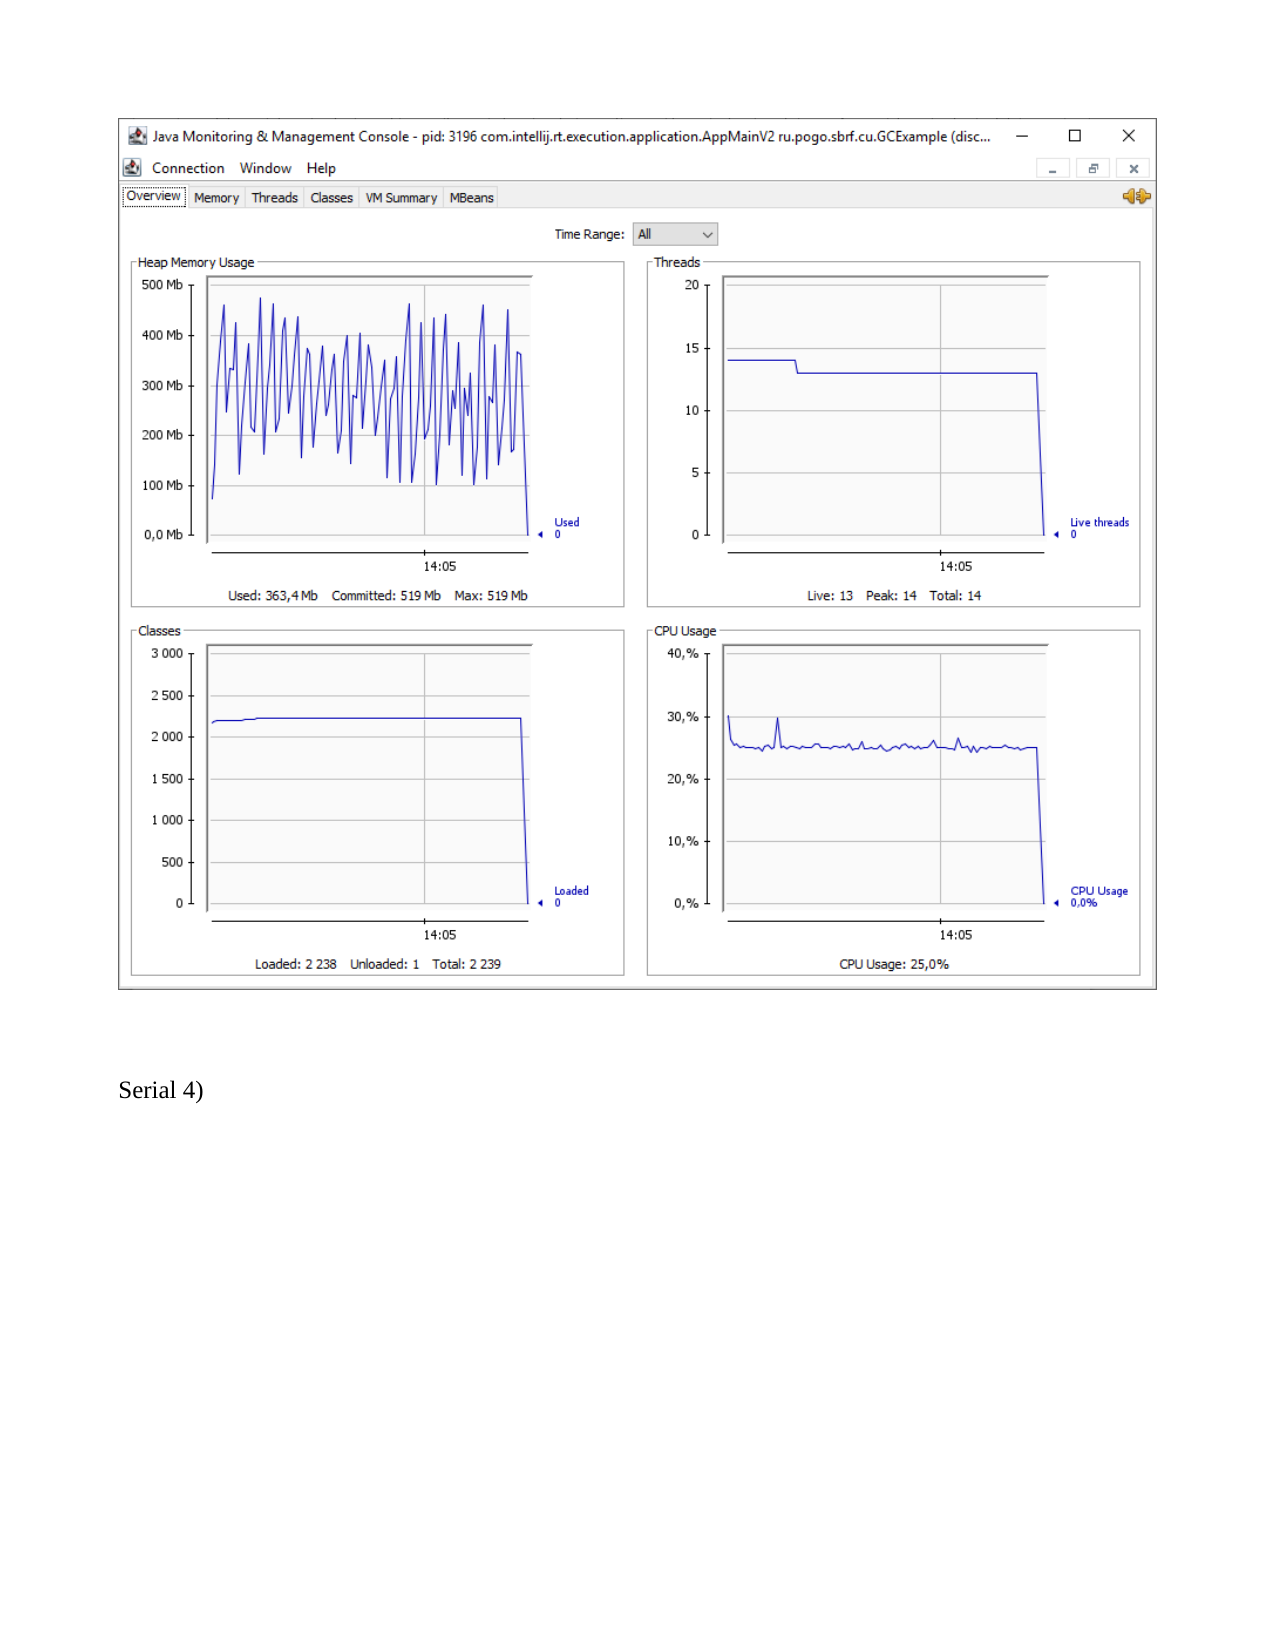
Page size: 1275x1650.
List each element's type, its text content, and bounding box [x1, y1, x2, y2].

text Serial 4) [118, 1075, 1157, 1104]
picture [118, 118, 1157, 990]
